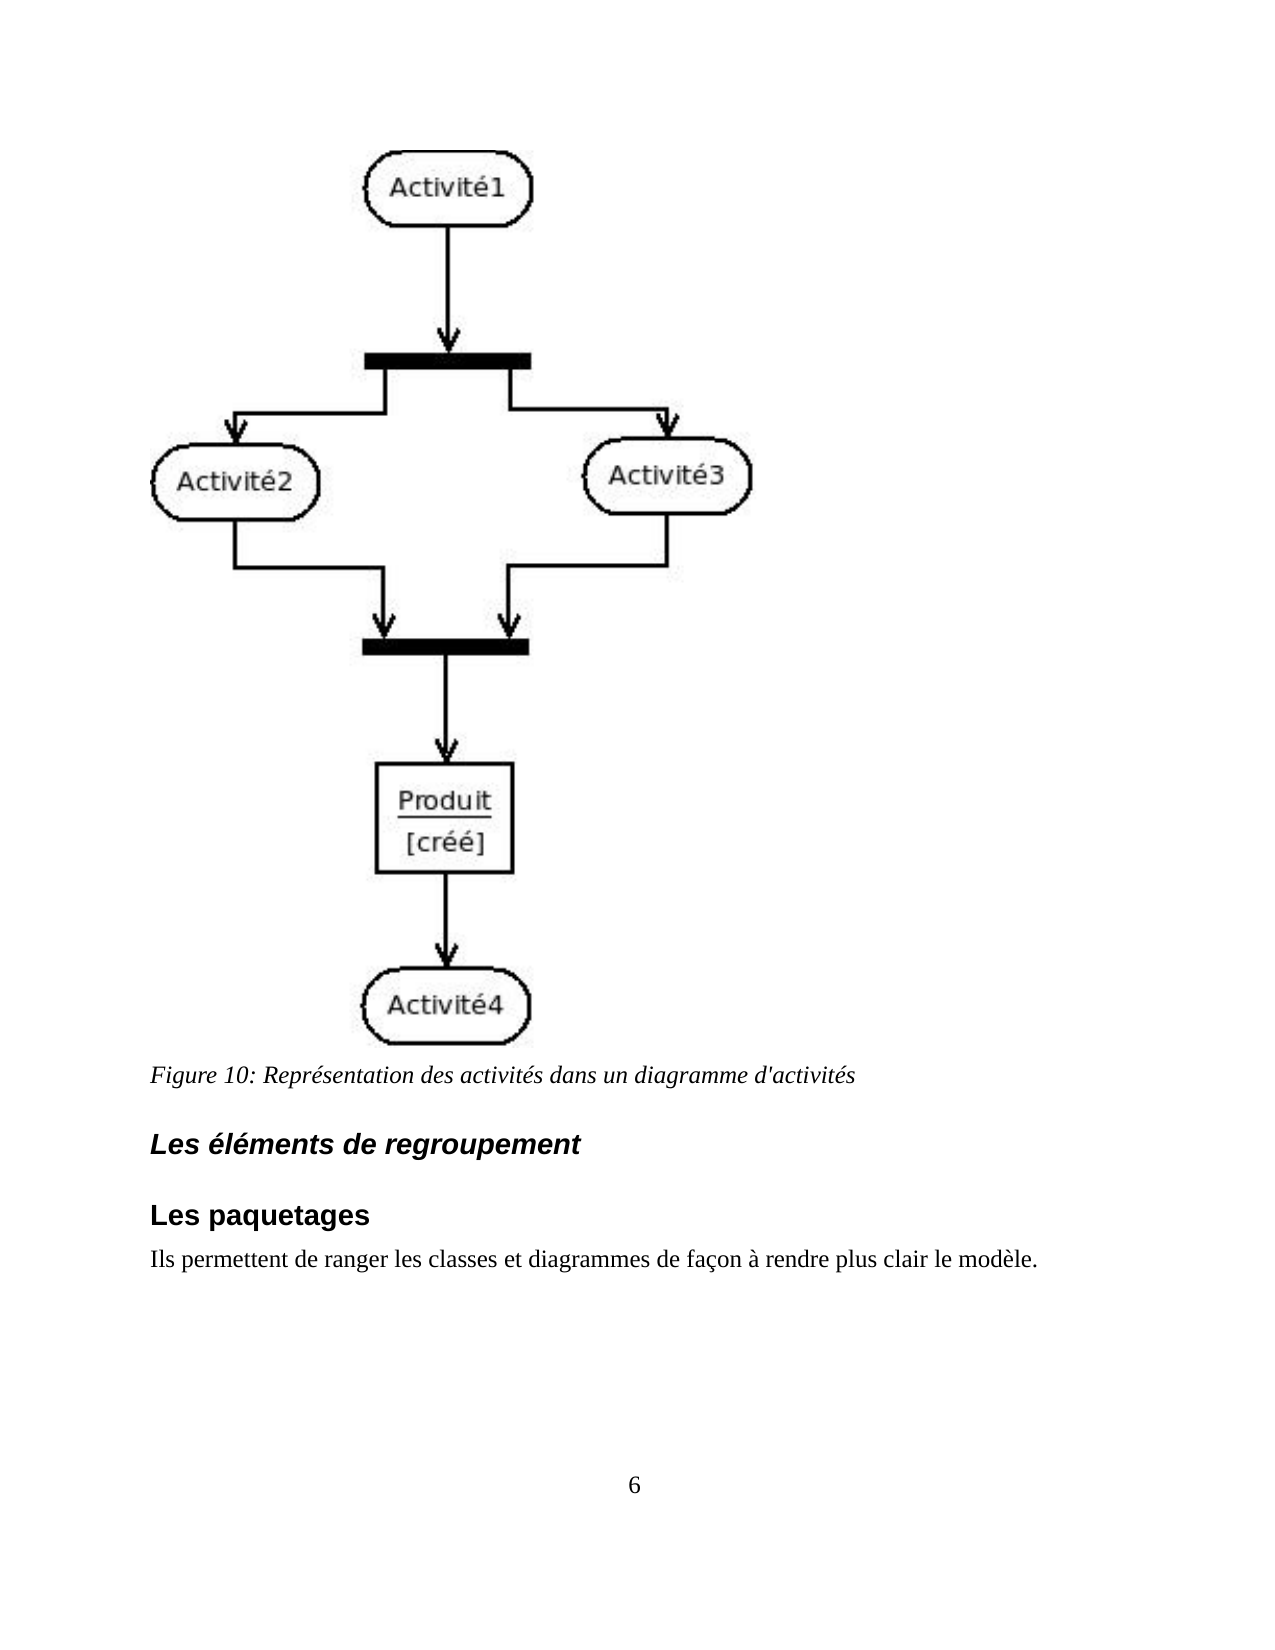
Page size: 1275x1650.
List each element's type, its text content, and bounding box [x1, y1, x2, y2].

text Ils permettent de ranger les classes et diagrammes de façon à rendre plus clair le modèle. [150, 1244, 1125, 1272]
subtitle Les paquetages [150, 1198, 1125, 1231]
subtitle Les éléments de regroupement [150, 1127, 1125, 1160]
text Figure 10: Représentation des activités dans un diagramme d'activités [150, 1060, 1125, 1089]
picture [150, 150, 757, 1048]
